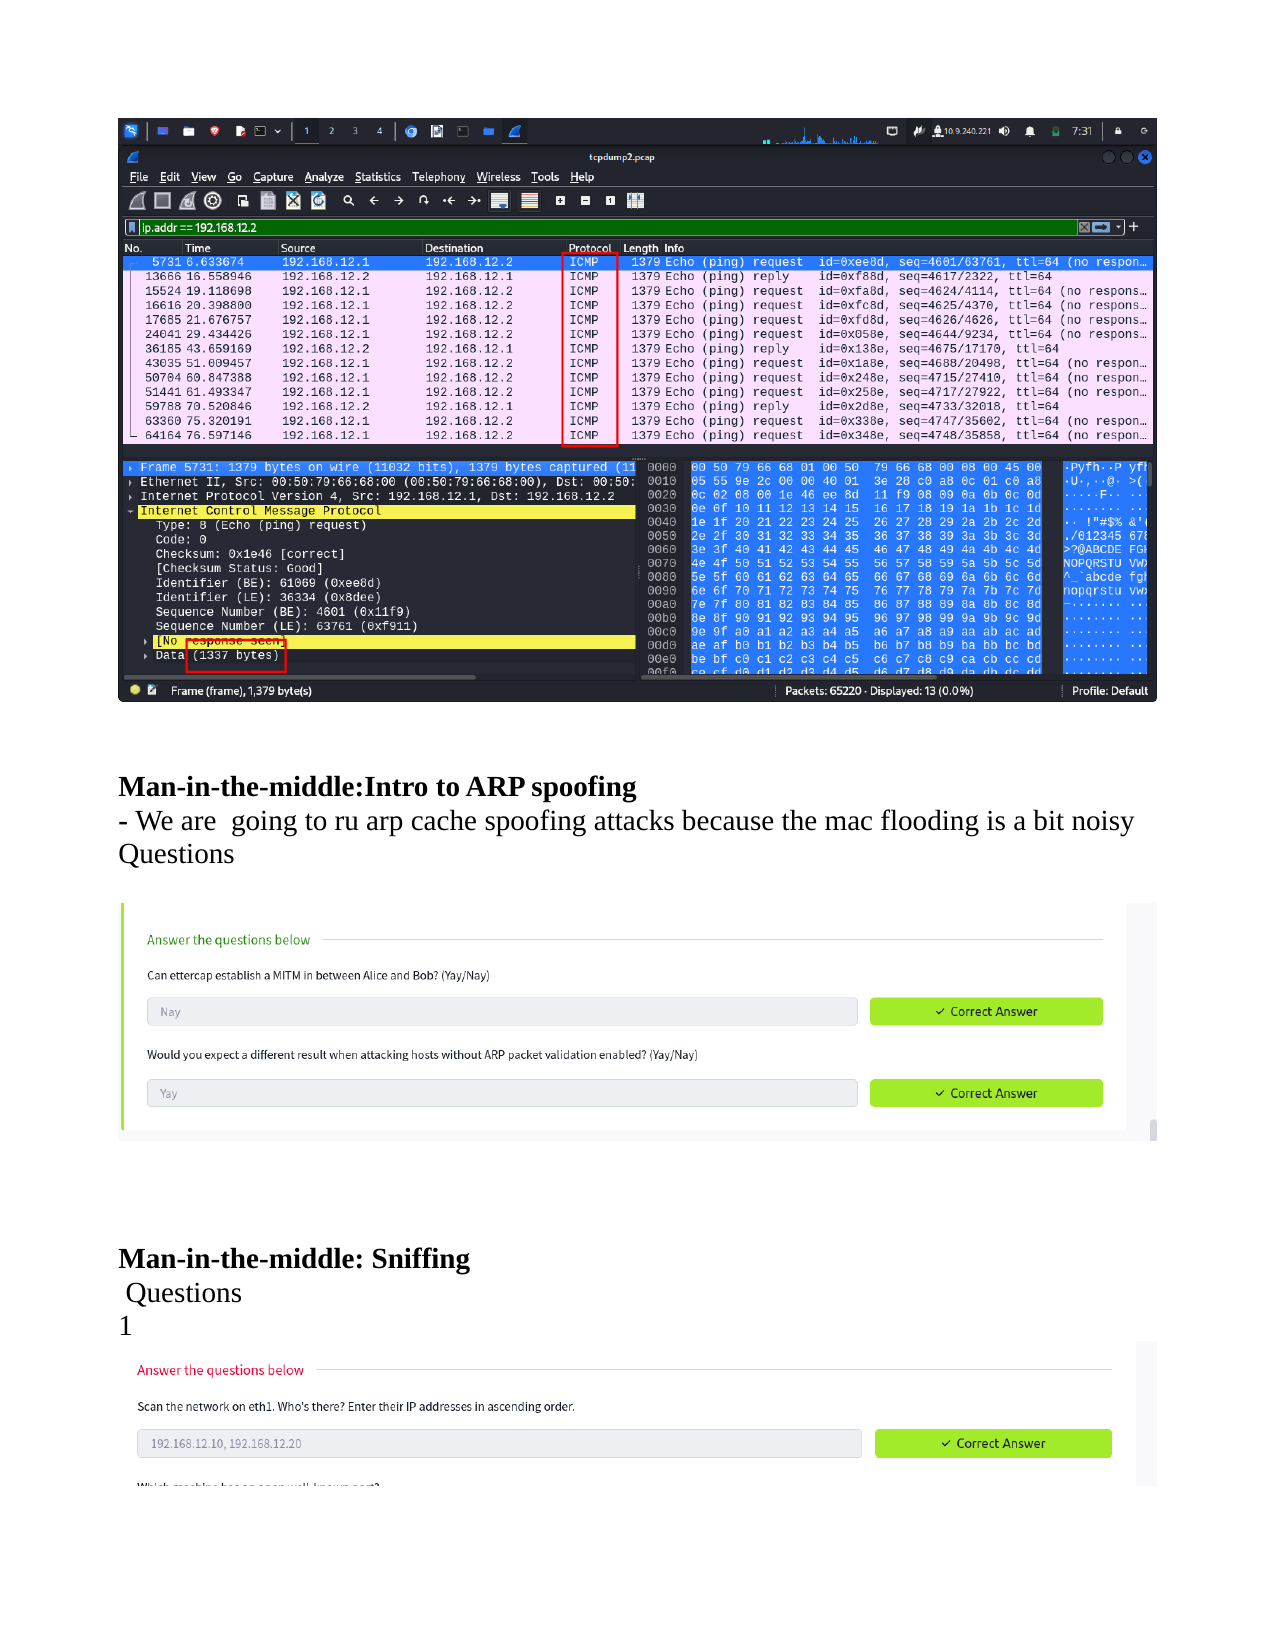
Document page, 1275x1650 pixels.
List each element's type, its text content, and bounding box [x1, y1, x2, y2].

text Questions [118, 1275, 1157, 1308]
picture [118, 903, 1157, 1141]
text 1 [118, 1308, 1157, 1341]
text Man-in-the-middle: Sniffing [118, 1241, 1157, 1275]
picture [118, 1341, 1157, 1486]
text - We are going to ru arp cache spoofing attacks because the mac flooding is a bit noisy [118, 803, 1157, 836]
text Man-in-the-middle:Intro to ARP spoofing [118, 769, 1157, 803]
picture [118, 118, 1157, 702]
text Questions [118, 836, 1157, 870]
